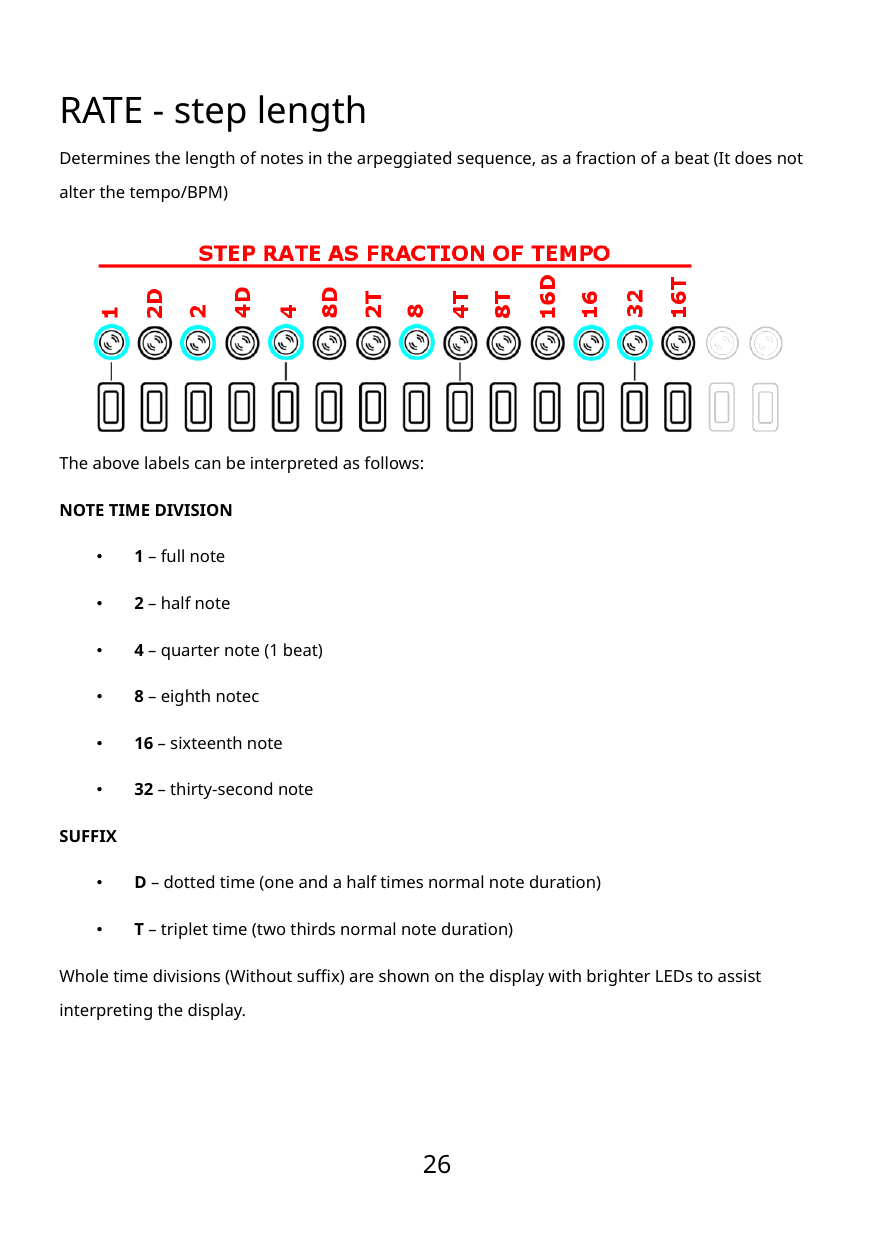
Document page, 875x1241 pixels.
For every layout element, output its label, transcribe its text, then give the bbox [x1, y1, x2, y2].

picture [82, 226, 792, 441]
list 8 – eighth notec [97, 685, 815, 707]
list 32 – thirty-second note [97, 778, 815, 801]
list 2 – half note [97, 592, 815, 614]
list T – triplet time (two thirds normal note duration) [97, 918, 815, 940]
subtitle RATE - step length [59, 84, 815, 134]
text The above labels can be interpreted as follows: [59, 227, 815, 475]
list D – dotted time (one and a half times normal note duration) [97, 871, 815, 894]
list 4 – quarter note (1 beat) [97, 638, 815, 661]
list 1 – full note [97, 545, 815, 568]
text Determines the length of notes in the arpeggiated sequence, as a fraction of a beat (It does not alter the tempo/BPM) [59, 146, 815, 203]
list 16 – sixteenth note [97, 731, 815, 754]
text Whole time divisions (Without suffix) are shown on the display with brighter LEDs to assist interpreting the display. [59, 964, 815, 1021]
text NOTE TIME DIVISION [59, 498, 815, 521]
text SUFFIX [59, 824, 815, 847]
